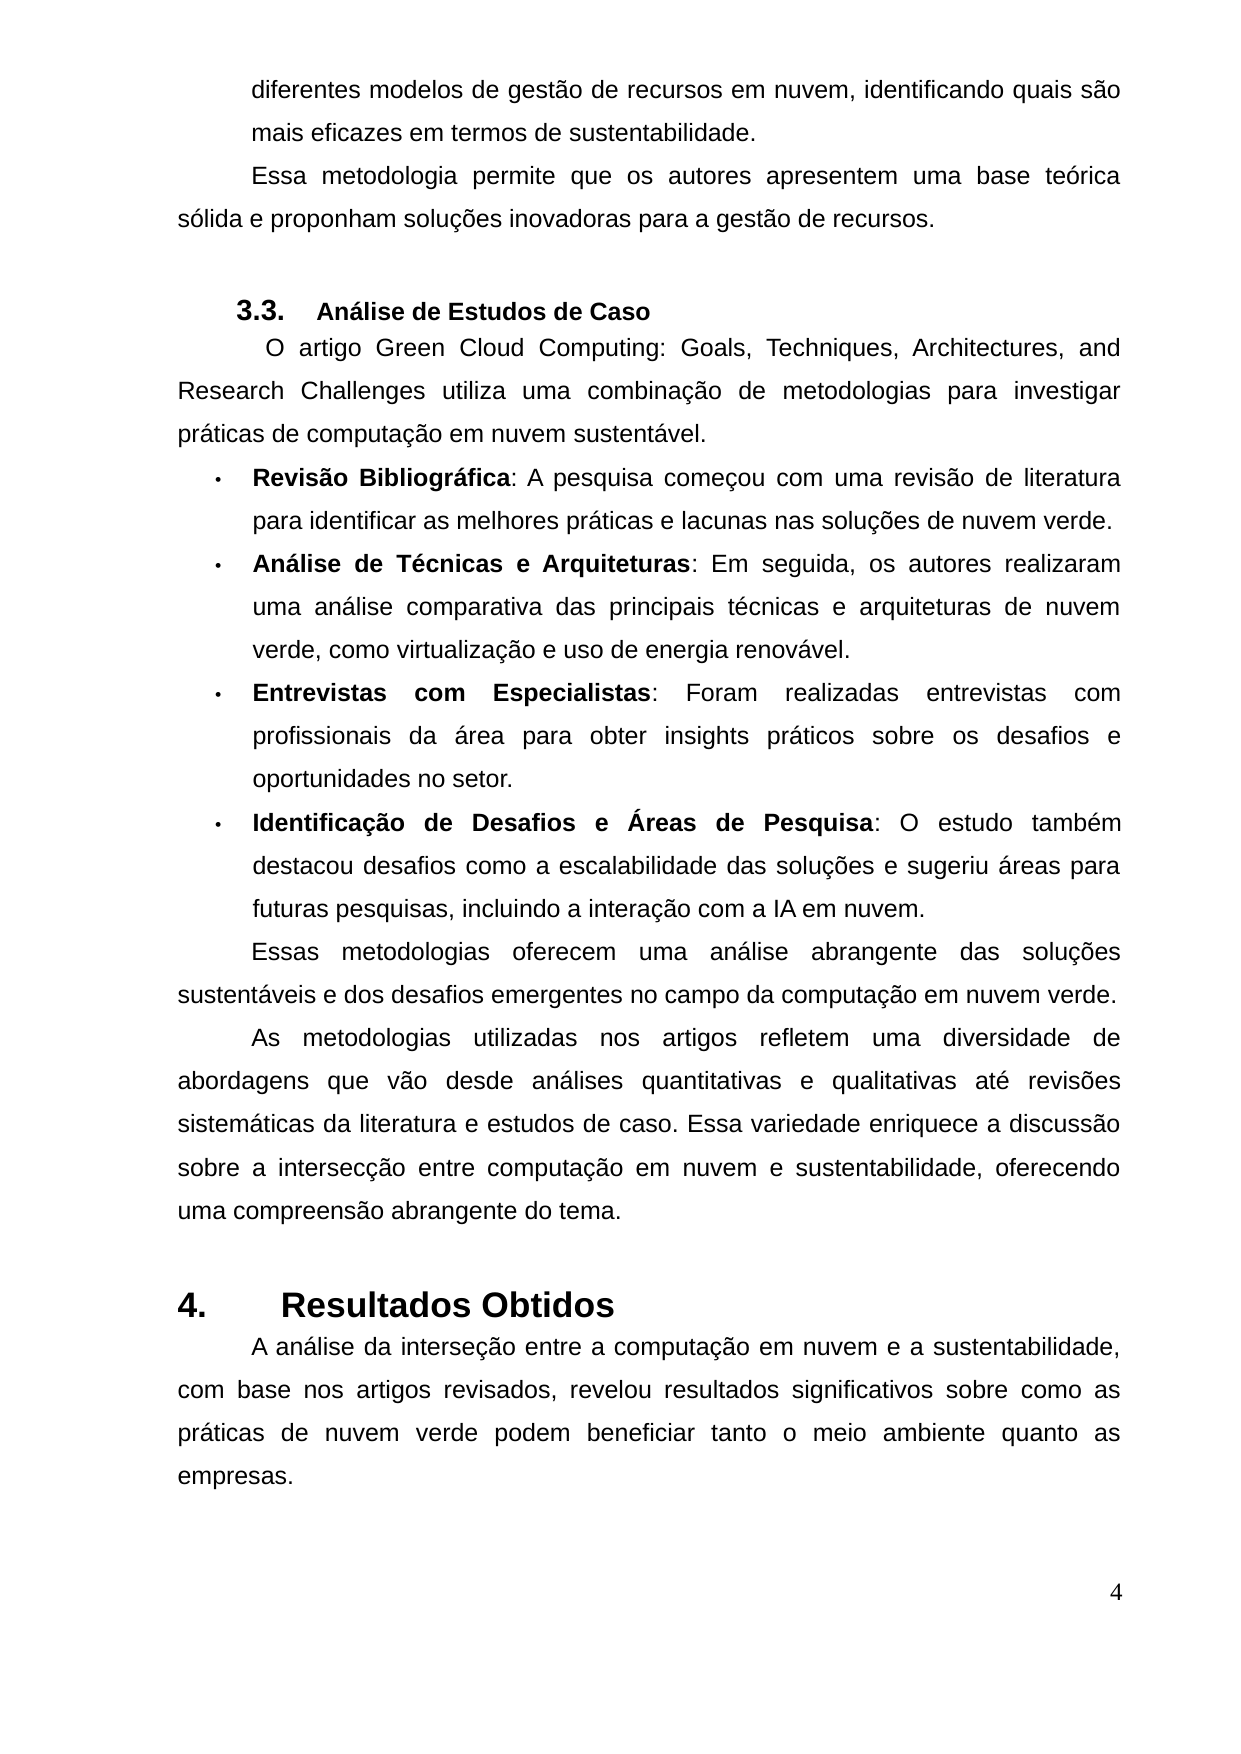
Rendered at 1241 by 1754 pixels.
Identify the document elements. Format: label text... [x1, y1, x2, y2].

list Revisão Bibliográfica: A pesquisa começou com uma revisão de literatura para identificar as melhores práticas e lacunas nas soluções de nuvem verde. [215, 462, 1122, 534]
text Essa metodologia permite que os autores apresentem uma base teórica sólida e proponham soluções inovadoras para a gestão de recursos. [177, 161, 1122, 233]
subtitle 3.3. Análise de Estudos de Caso [207, 293, 1122, 327]
list diferentes modelos de gestão de recursos em nuvem, identificando quais são mais eficazes em termos de sustentabilidade. [222, 75, 1122, 147]
list Análise de Técnicas e Arquiteturas: Em seguida, os autores realizaram uma análise comparativa das principais técnicas e arquiteturas de nuvem verde, como virtualização e uso de energia renovável. [215, 549, 1122, 664]
text A análise da interseção entre a computação em nuvem e a sustentabilidade, com base nos artigos revisados, revelou resultados significativos sobre como as práticas de nuvem verde podem beneficiar tanto o meio ambiente quanto as empresas. [177, 1332, 1122, 1490]
text O artigo Green Cloud Computing: Goals, Techniques, Architectures, and Research Challenges utiliza uma combinação de metodologias para investigar práticas de computação em nuvem sustentável. [177, 333, 1122, 448]
text Essas metodologias oferecem uma análise abrangente das soluções sustentáveis e dos desafios emergentes no campo da computação em nuvem verde. [177, 937, 1122, 1009]
subtitle Resultados Obtidos [177, 1284, 1122, 1325]
text As metodologias utilizadas nos artigos refletem uma diversidade de abordagens que vão desde análises quantitativas e qualitativas até revisões sistemáticas da literatura e estudos de caso. Essa variedade enriquece a discussão sobre a intersecção entre computação em nuvem e sustentabilidade, oferecendo uma compreensão abrangente do tema. [177, 1023, 1122, 1224]
list Entrevistas com Especialistas: Foram realizadas entrevistas com profissionais da área para obter insights práticos sobre os desafios e oportunidades no setor. [215, 678, 1122, 793]
list Identificação de Desafios e Áreas de Pesquisa: O estudo também destacou desafios como a escalabilidade das soluções e sugeriu áreas para futuras pesquisas, incluindo a interação com a IA em nuvem. [215, 807, 1122, 922]
